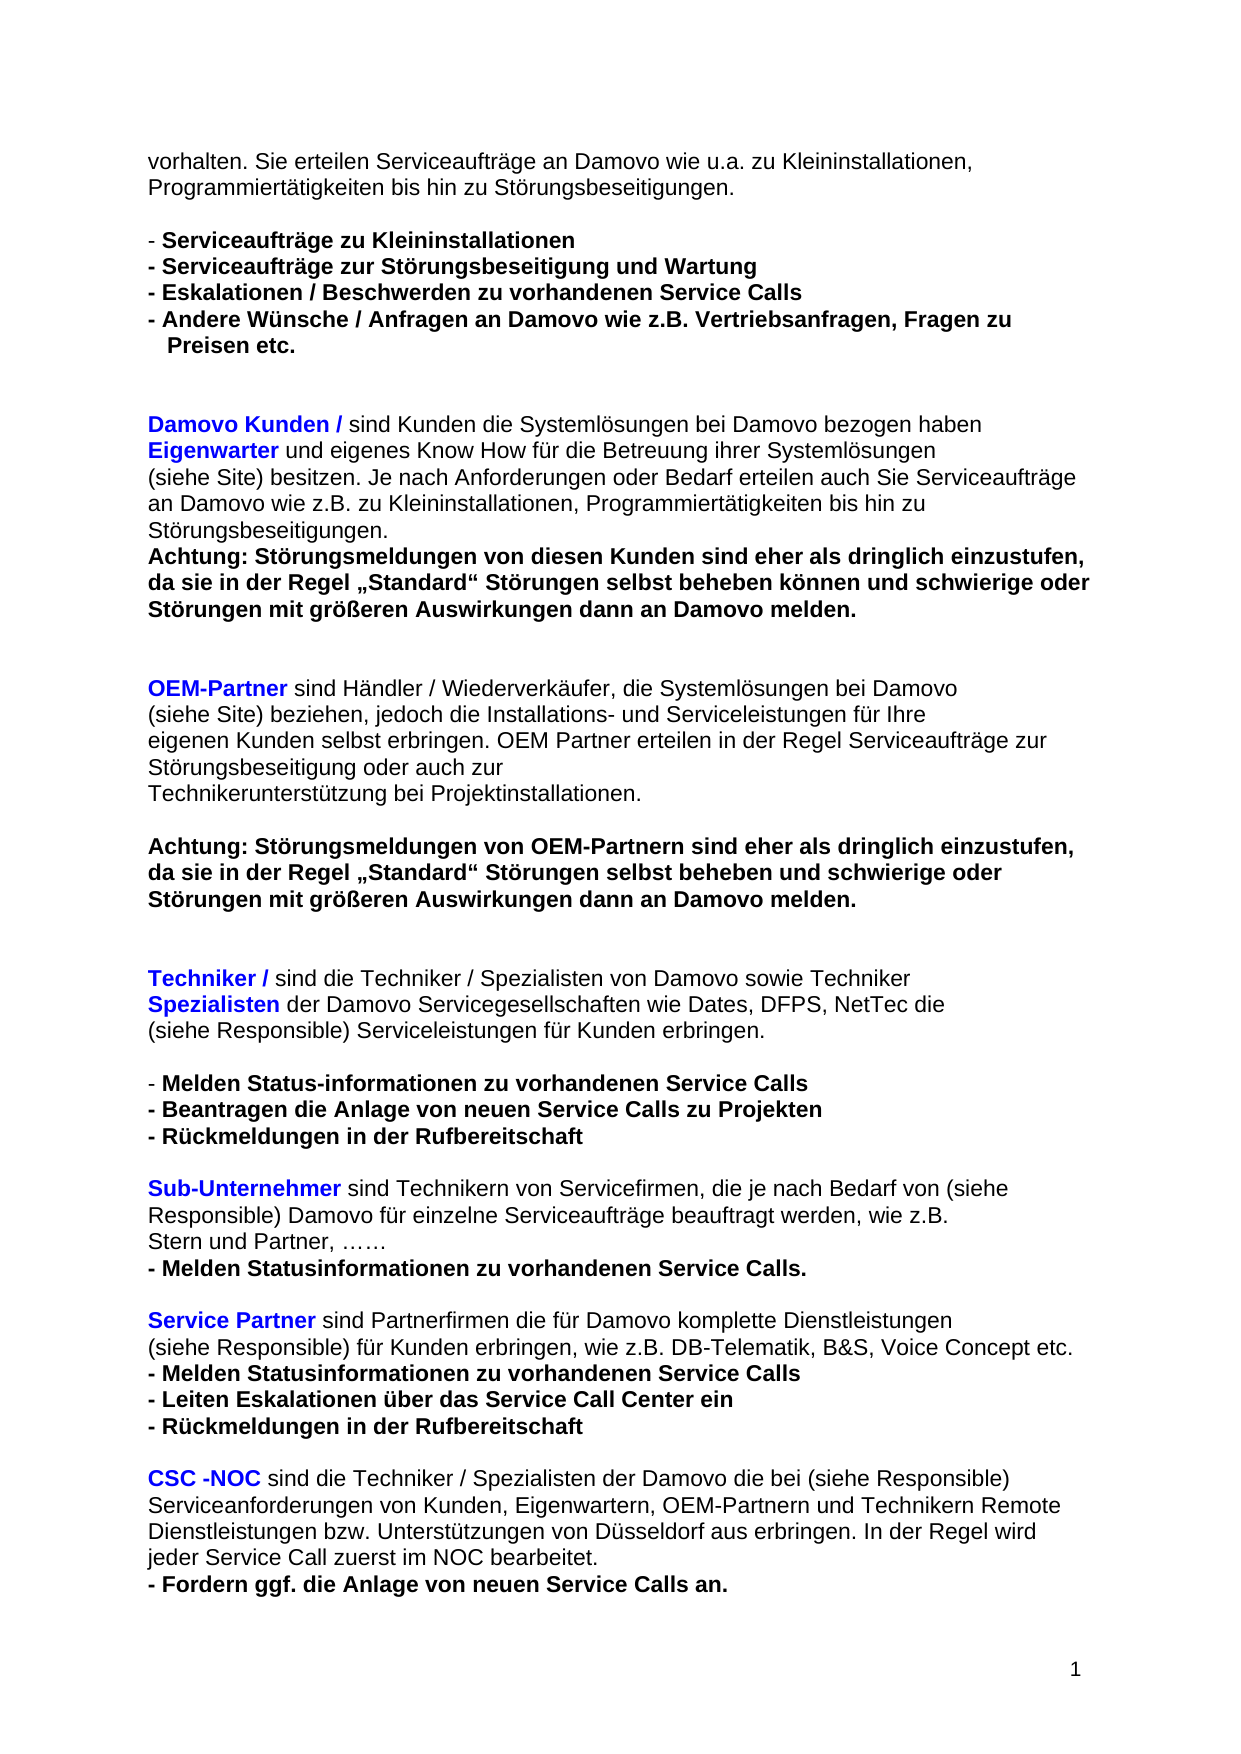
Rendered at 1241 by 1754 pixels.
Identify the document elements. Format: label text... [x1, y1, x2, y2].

text - Beantragen die Anlage von neuen Service Calls zu Projekten [148, 1096, 1093, 1123]
text Damovo Kunden / sind Kunden die Systemlösungen bei Damovo bezogen haben [148, 411, 1093, 437]
text Stern und Partner, …… [148, 1228, 1093, 1254]
text - Melden Statusinformationen zu vorhandenen Service Calls. [148, 1254, 1093, 1281]
text - Serviceaufträge zur Störungsbeseitigung und Wartung [148, 253, 1093, 279]
text (siehe Responsible) für Kunden erbringen, wie z.B. DB-Telematik, B&S, Voice Concept etc. [148, 1333, 1093, 1360]
text OEM-Partner sind Händler / Wiederverkäufer, die Systemlösungen bei Damovo [148, 675, 1093, 701]
text (siehe Responsible) Serviceleistungen für Kunden erbringen. [148, 1017, 1093, 1044]
text (siehe Site) besitzen. Je nach Anforderungen oder Bedarf erteilen auch Sie Serviceaufträge an Damovo wie z.B. zu Kleininstallationen, Programmiertätigkeiten bis hin zu Störungsbeseitigungen. [148, 464, 1093, 543]
text Service Partner sind Partnerfirmen die für Damovo komplette Dienstleistungen [148, 1307, 1093, 1333]
text eigenen Kunden selbst erbringen. OEM Partner erteilen in der Regel Serviceaufträge zur Störungsbeseitigung oder auch zur [148, 727, 1093, 780]
text - Andere Wünsche / Anfragen an Damovo wie z.B. Vertriebsanfragen, Fragen zu [148, 306, 1093, 332]
text Spezialisten der Damovo Servicegesellschaften wie Dates, DFPS, NetTec die [148, 991, 1093, 1017]
text - Melden Status-informationen zu vorhandenen Service Calls [148, 1070, 1093, 1096]
text (siehe Site) beziehen, jedoch die Installations- und Serviceleistungen für Ihre [148, 701, 1093, 727]
text - Fordern ggf. die Anlage von neuen Service Calls an. [148, 1571, 1093, 1597]
text Sub-Unternehmer sind Technikern von Servicefirmen, die je nach Bedarf von (siehe Responsible) Damovo für einzelne Serviceaufträge beauftragt werden, wie z.B. [148, 1175, 1093, 1228]
text - Rückmeldungen in der Rufbereitschaft [148, 1413, 1093, 1439]
text Preisen etc. [148, 332, 1093, 358]
text - Leiten Eskalationen über das Service Call Center ein [148, 1386, 1093, 1413]
text Achtung: Störungsmeldungen von diesen Kunden sind eher als dringlich einzustufen, da sie in der Regel „Standard“ Störungen selbst beheben können und schwierige oder Störungen mit größeren Auswirkungen dann an Damovo melden. [148, 543, 1093, 622]
text - Melden Statusinformationen zu vorhandenen Service Calls [148, 1360, 1093, 1386]
text Eigenwarter und eigenes Know How für die Betreuung ihrer Systemlösungen [148, 437, 1093, 464]
text Technikerunterstützung bei Projektinstallationen. [148, 780, 1093, 806]
text - Serviceaufträge zu Kleininstallationen [148, 227, 1093, 253]
text Achtung: Störungsmeldungen von OEM-Partnern sind eher als dringlich einzustufen, da sie in der Regel „Standard“ Störungen selbst beheben und schwierige oder Störungen mit größeren Auswirkungen dann an Damovo melden. [148, 833, 1093, 912]
text - Eskalationen / Beschwerden zu vorhandenen Service Calls [148, 279, 1093, 306]
text vorhalten. Sie erteilen Serviceaufträge an Damovo wie u.a. zu Kleininstallationen, Programmiertätigkeiten bis hin zu Störungsbeseitigungen. [148, 148, 1093, 200]
text - Rückmeldungen in der Rufbereitschaft [148, 1123, 1093, 1149]
text Techniker / sind die Techniker / Spezialisten von Damovo sowie Techniker [148, 964, 1093, 991]
text CSC -NOC sind die Techniker / Spezialisten der Damovo die bei (siehe Responsible) Serviceanforderungen von Kunden, Eigenwartern, OEM-Partnern und Technikern Remote Dienstleistungen bzw. Unterstützungen von Düsseldorf aus erbringen. In der Regel wird jeder Service Call zuerst im NOC bearbeitet. [148, 1465, 1093, 1571]
